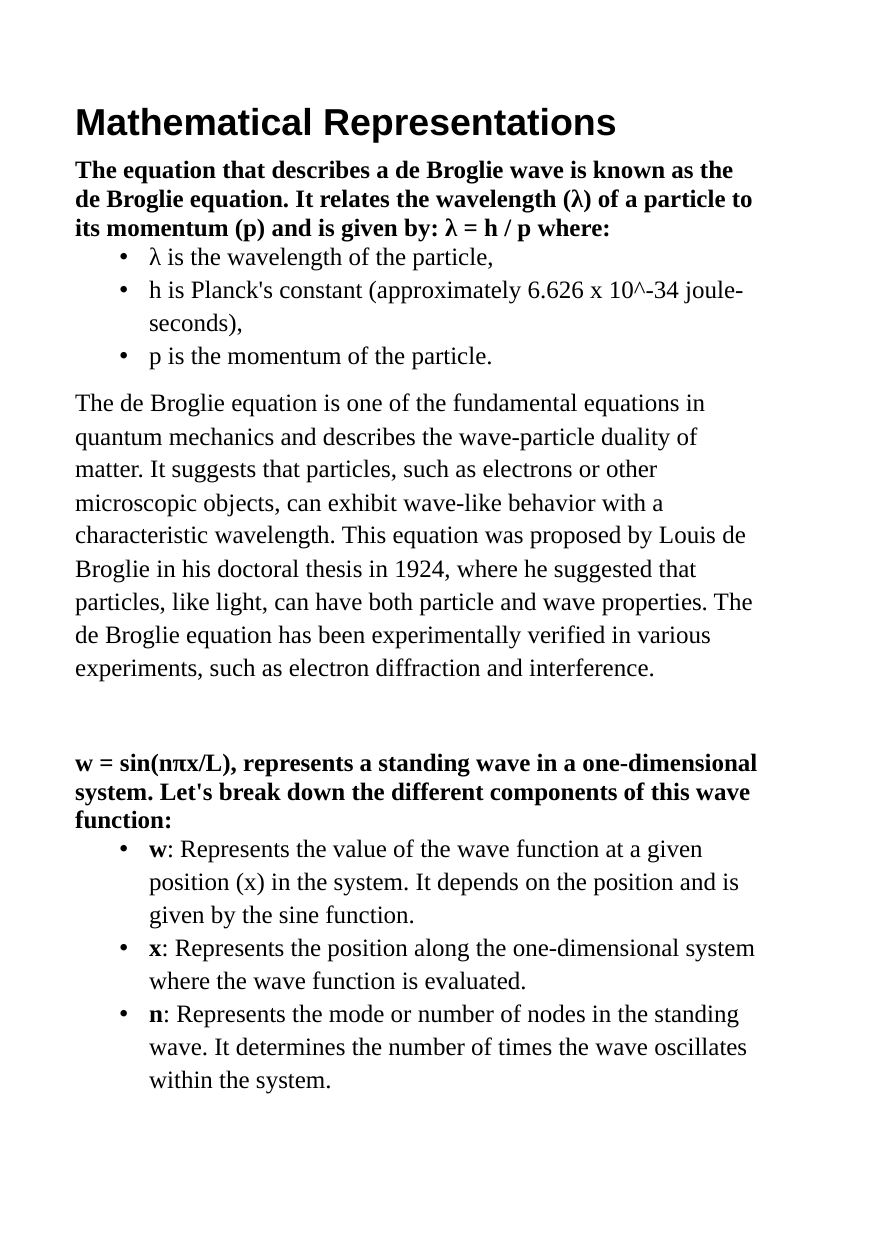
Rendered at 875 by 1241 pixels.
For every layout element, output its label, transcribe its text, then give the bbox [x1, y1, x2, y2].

list n: Represents the mode or number of nodes in the standing wave. It determines the number of times the wave oscillates within the system. [119, 999, 762, 1094]
text w = sin(nπx/L), represents a standing wave in a one-dimensional system. Let's break down the different components of this wave function: [75, 748, 762, 834]
list p is the momentum of the particle. [119, 341, 762, 370]
list h is Planck's constant (approximately 6.626 x 10^-34 joule-seconds), [119, 275, 762, 337]
text The de Broglie equation is one of the fundamental equations in quantum mechanics and describes the wave-particle duality of matter. It suggests that particles, such as electrons or other microscopic objects, can exhibit wave-like behavior with a characteristic wavelength. This equation was proposed by Louis de Broglie in his doctoral thesis in 1924, where he suggested that particles, like light, can have both particle and wave properties. The de Broglie equation has been experimentally verified in various experiments, such as electron diffraction and interference. [75, 388, 762, 681]
list λ is the wavelength of the particle, [119, 242, 762, 271]
text The equation that describes a de Broglie wave is known as the de Broglie equation. It relates the wavelength (λ) of a particle to its momentum (p) and is given by: λ = h / p where: [75, 156, 762, 242]
subtitle Mathematical Representations [75, 100, 762, 143]
list w: Represents the value of the wave function at a given position (x) in the system. It depends on the position and is given by the sine function. [119, 834, 762, 929]
list x: Represents the position along the one-dimensional system where the wave function is evaluated. [119, 933, 762, 995]
